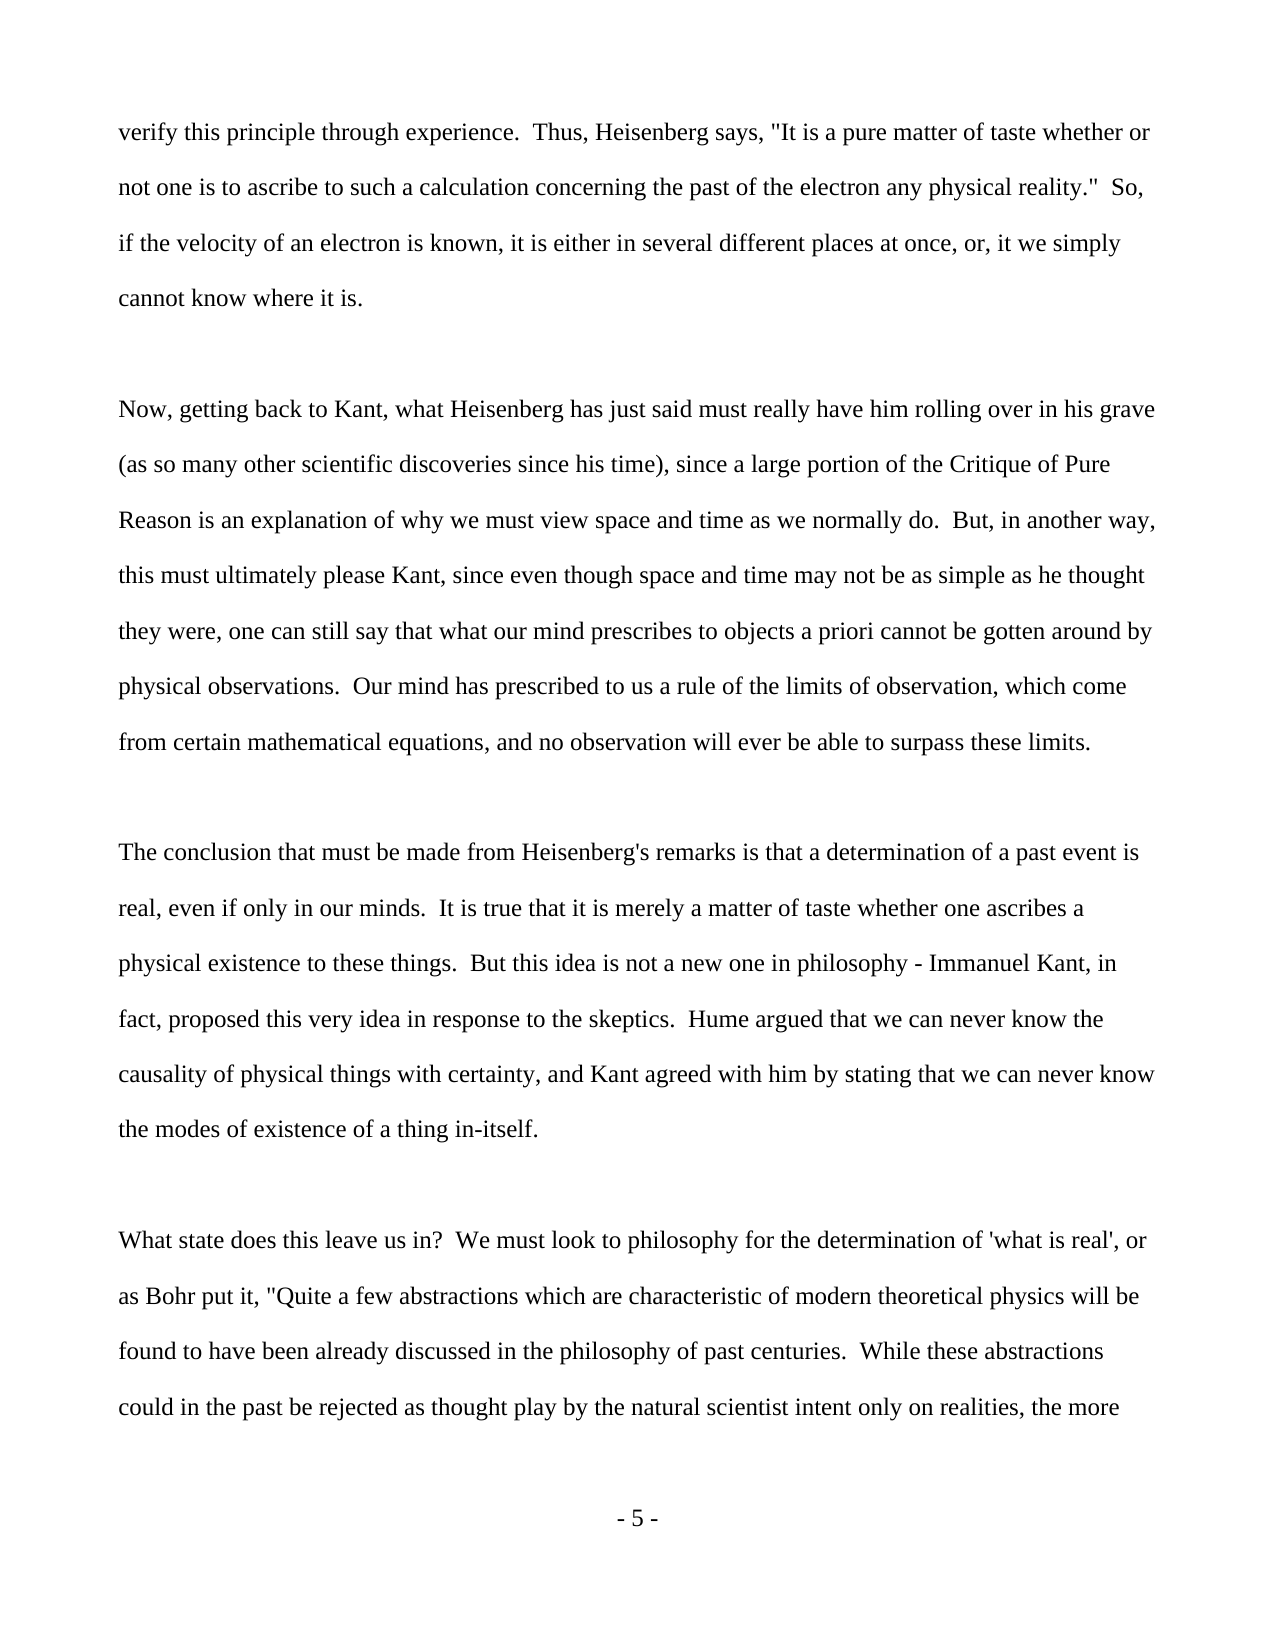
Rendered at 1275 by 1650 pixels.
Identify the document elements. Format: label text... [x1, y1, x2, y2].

text Now, getting back to Kant, what Heisenberg has just said must really have him rolling over in his grave (as so many other scientific discoveries since his time), since a large portion of the Critique of Pure Reason is an explanation of why we must view space and time as we normally do. But, in another way, this must ultimately please Kant, since even though space and time may not be as simple as he thought they were, one can still say that what our mind prescribes to objects a priori cannot be gotten around by physical observations. Our mind has prescribed to us a rule of the limits of observation, which come from certain mathematical equations, and no observation will ever be able to surpass these limits. [118, 395, 1157, 755]
text The conclusion that must be made from Heisenberg's remarks is that a determination of a past event is real, even if only in our minds. It is true that it is merely a matter of taste whether one ascribes a physical existence to these things. But this idea is not a new one in philosophy - Immanuel Kant, in fact, proposed this very idea in response to the skeptics. Hume argued that we can never know the causality of physical things with certainty, and Kant agreed with him by stating that we can never know the modes of existence of a thing in-itself. [118, 838, 1157, 1143]
text verify this principle through experience. Thus, Heisenberg says, "It is a pure matter of taste whether or not one is to ascribe to such a calculation concerning the past of the electron any physical reality." So, if the velocity of an electron is known, it is either in several different places at once, or, it we simply cannot know where it is. [118, 118, 1157, 312]
text What state does this leave us in? We must look to philosophy for the determination of 'what is real', or as Bohr put it, "Quite a few abstractions which are characteristic of modern theoretical physics will be found to have been already discussed in the philosophy of past centuries. While these abstractions could in the past be rejected as thought play by the natural scientist intent only on realities, the more [118, 1226, 1157, 1420]
